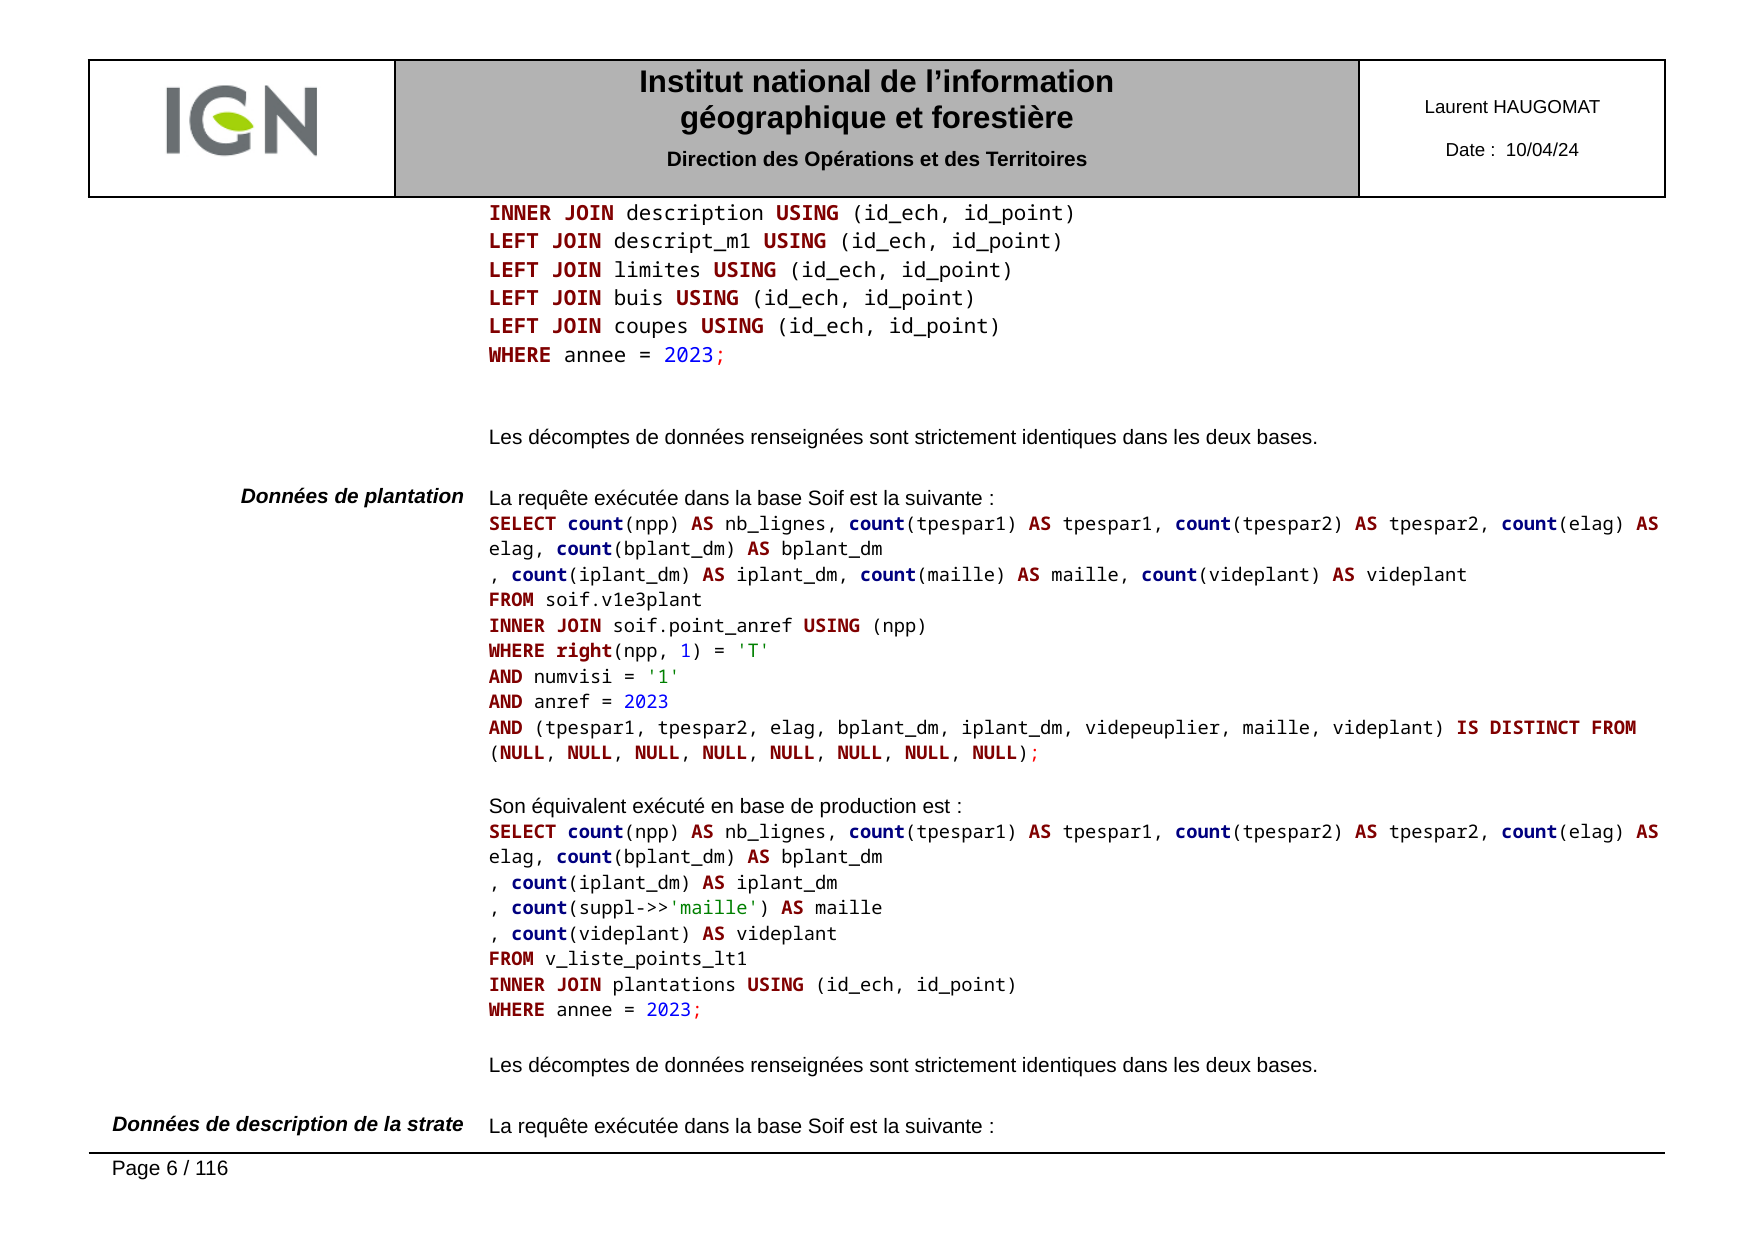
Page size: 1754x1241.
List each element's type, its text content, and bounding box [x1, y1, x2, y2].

table_cell [89, 198, 483, 482]
table_cell Données de plantation [89, 483, 483, 1111]
table_cell La requête exécutée dans la base Soif est la suivante : SELECT count(npp) AS nb_lignes, count(tpespar1) AS tpespar1, count(tpespar2) AS tpespar2, count(elag) AS elag, count(bplant_dm) AS bplant_dm , count(iplant_dm) AS iplant_dm, count(maille) AS maille, count(videplant) AS videplant FROM soif.v1e3plant INNER JOIN soif.point_anref USING (npp) WHERE right(npp, 1) = 'T' AND numvisi = '1' AND anref = 2023 AND (tpespar1, tpespar2, elag, bplant_dm, iplant_dm, videpeuplier, maille, videplant) IS DISTINCT FROM (NULL, NULL, NULL, NULL, NULL, NULL, NULL, NULL); Son équivalent exécuté en base de production est : SELECT count(npp) AS nb_lignes, count(tpespar1) AS tpespar1, count(tpespar2) AS tpespar2, count(elag) AS elag, count(bplant_dm) AS bplant_dm , count(iplant_dm) AS iplant_dm , count(suppl->>'maille') AS maille , count(videplant) AS videplant FROM v_liste_points_lt1 INNER JOIN plantations USING (id_ech, id_point) WHERE annee = 2023; Les décomptes de données renseignées sont strictement identiques dans les deux bases. [483, 483, 1665, 1111]
table_cell Données de description de la strate [89, 1111, 483, 1144]
table_cell La requête exécutée dans la base Soif est la suivante : [483, 1111, 1665, 1144]
picture [141, 62, 343, 180]
table_cell INNER JOIN description USING (id_ech, id_point) LEFT JOIN descript_m1 USING (id_ech, id_point) LEFT JOIN limites USING (id_ech, id_point) LEFT JOIN buis USING (id_ech, id_point) LEFT JOIN coupes USING (id_ech, id_point) WHERE annee = 2023; Les décomptes de données renseignées sont strictement identiques dans les deux bases. [483, 198, 1665, 482]
